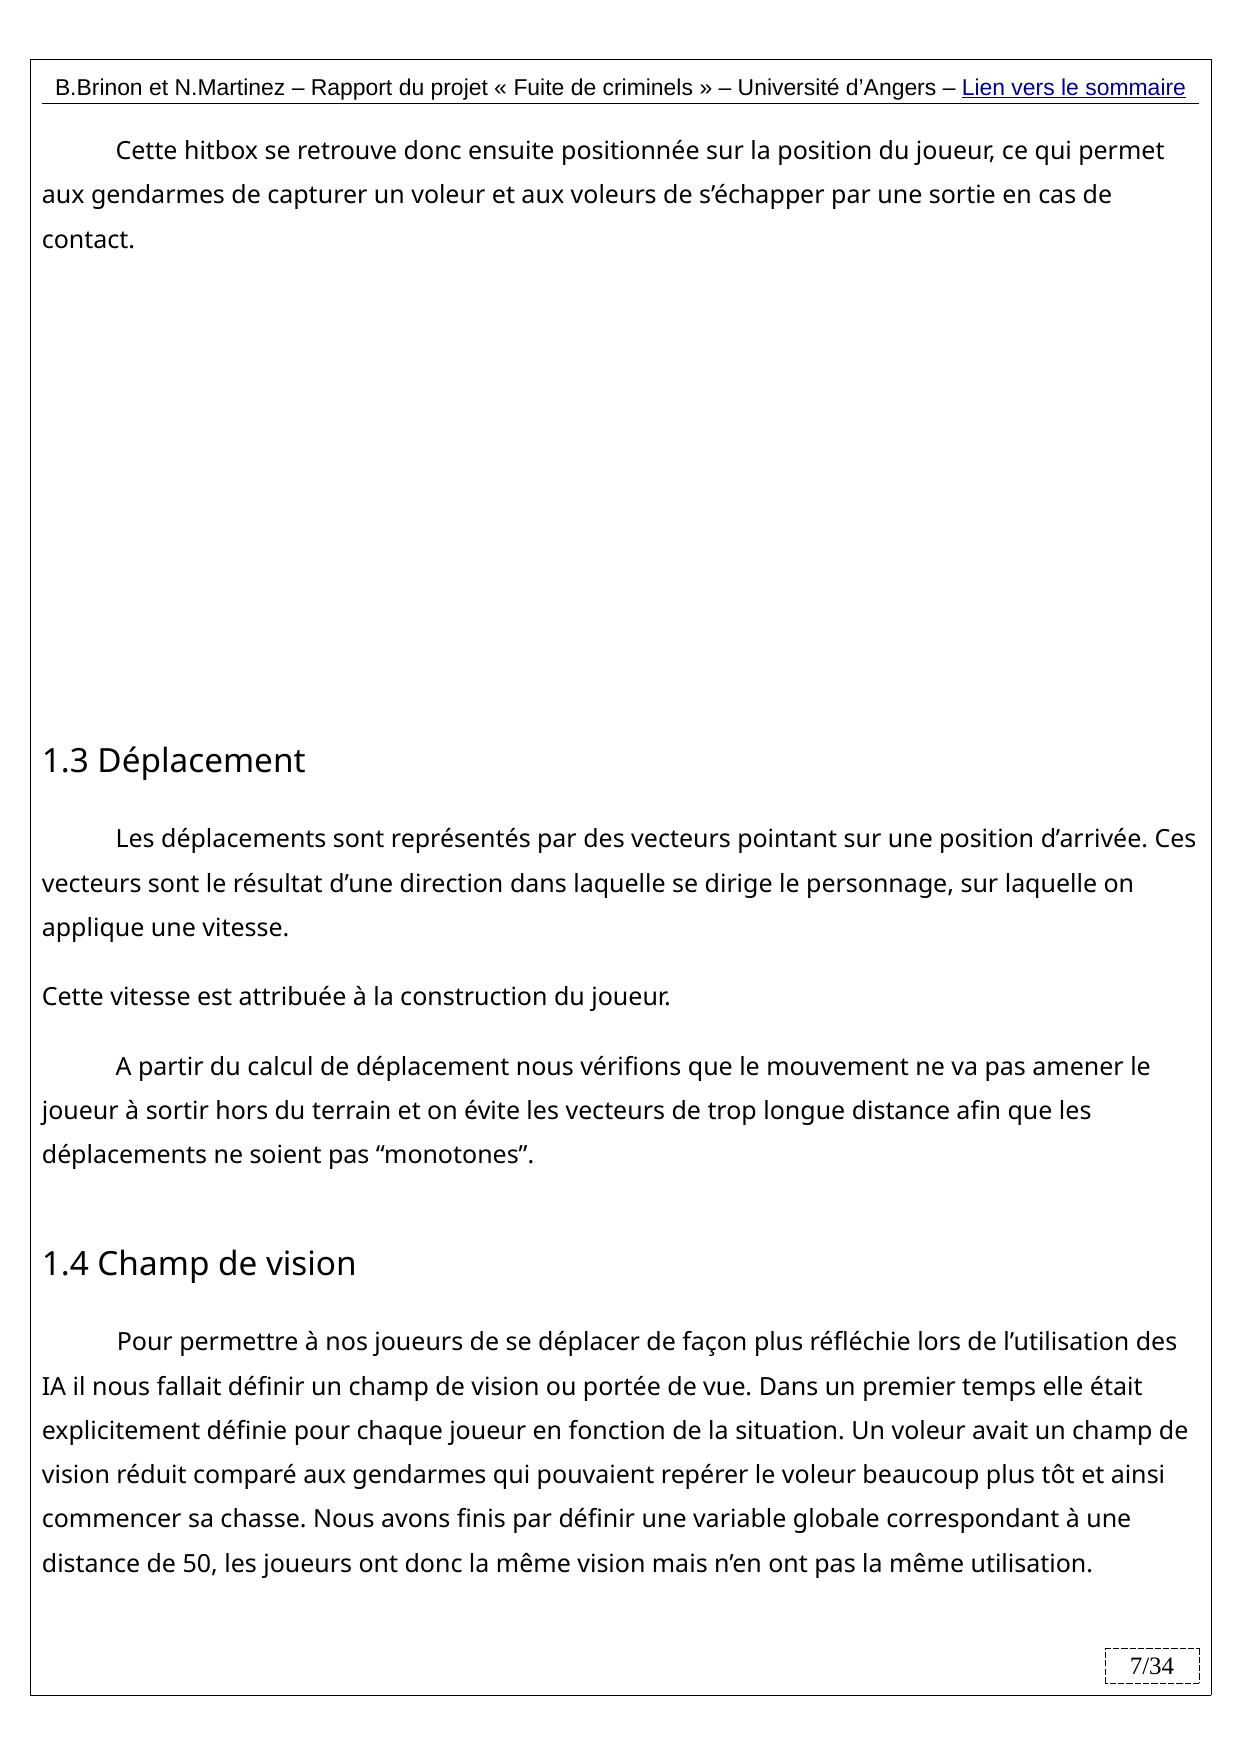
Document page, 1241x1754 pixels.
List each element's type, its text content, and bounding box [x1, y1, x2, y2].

text A partir du calcul de déplacement nous vérifions que le mouvement ne va pas amener le joueur à sortir hors du terrain et on évite les vecteurs de trop longue distance afin que les déplacements ne soient pas “monotones”. [42, 1048, 1199, 1171]
text Cette hitbox se retrouve donc ensuite positionnée sur la position du joueur, ce qui permet aux gendarmes de capturer un voleur et aux voleurs de s’échapper par une sortie en cas de contact. [42, 133, 1199, 255]
text Cette vitesse est attribuée à la construction du joueur. [42, 979, 1199, 1013]
text 1.3 Déplacement [42, 737, 1199, 783]
text 1.4 Champ de vision [42, 1240, 1199, 1285]
text Pour permettre à nos joueurs de se déplacer de façon plus réfléchie lors de l’utilisation des IA il nous fallait définir un champ de vision ou portée de vue. Dans un premier temps elle était explicitement définie pour chaque joueur en fonction de la situation. Un voleur avait un champ de vision réduit comparé aux gendarmes qui pouvaient repérer le voleur beaucoup plus tôt et ainsi commencer sa chasse. Nous avons finis par définir une variable globale correspondant à une distance de 50, les joueurs ont donc la même vision mais n’en ont pas la même utilisation. [42, 1324, 1199, 1579]
text Les déplacements sont représentés par des vecteurs pointant sur une position d’arrivée. Ces vecteurs sont le résultat d’une direction dans laquelle se dirige le personnage, sur laquelle on applique une vitesse. [42, 821, 1199, 944]
